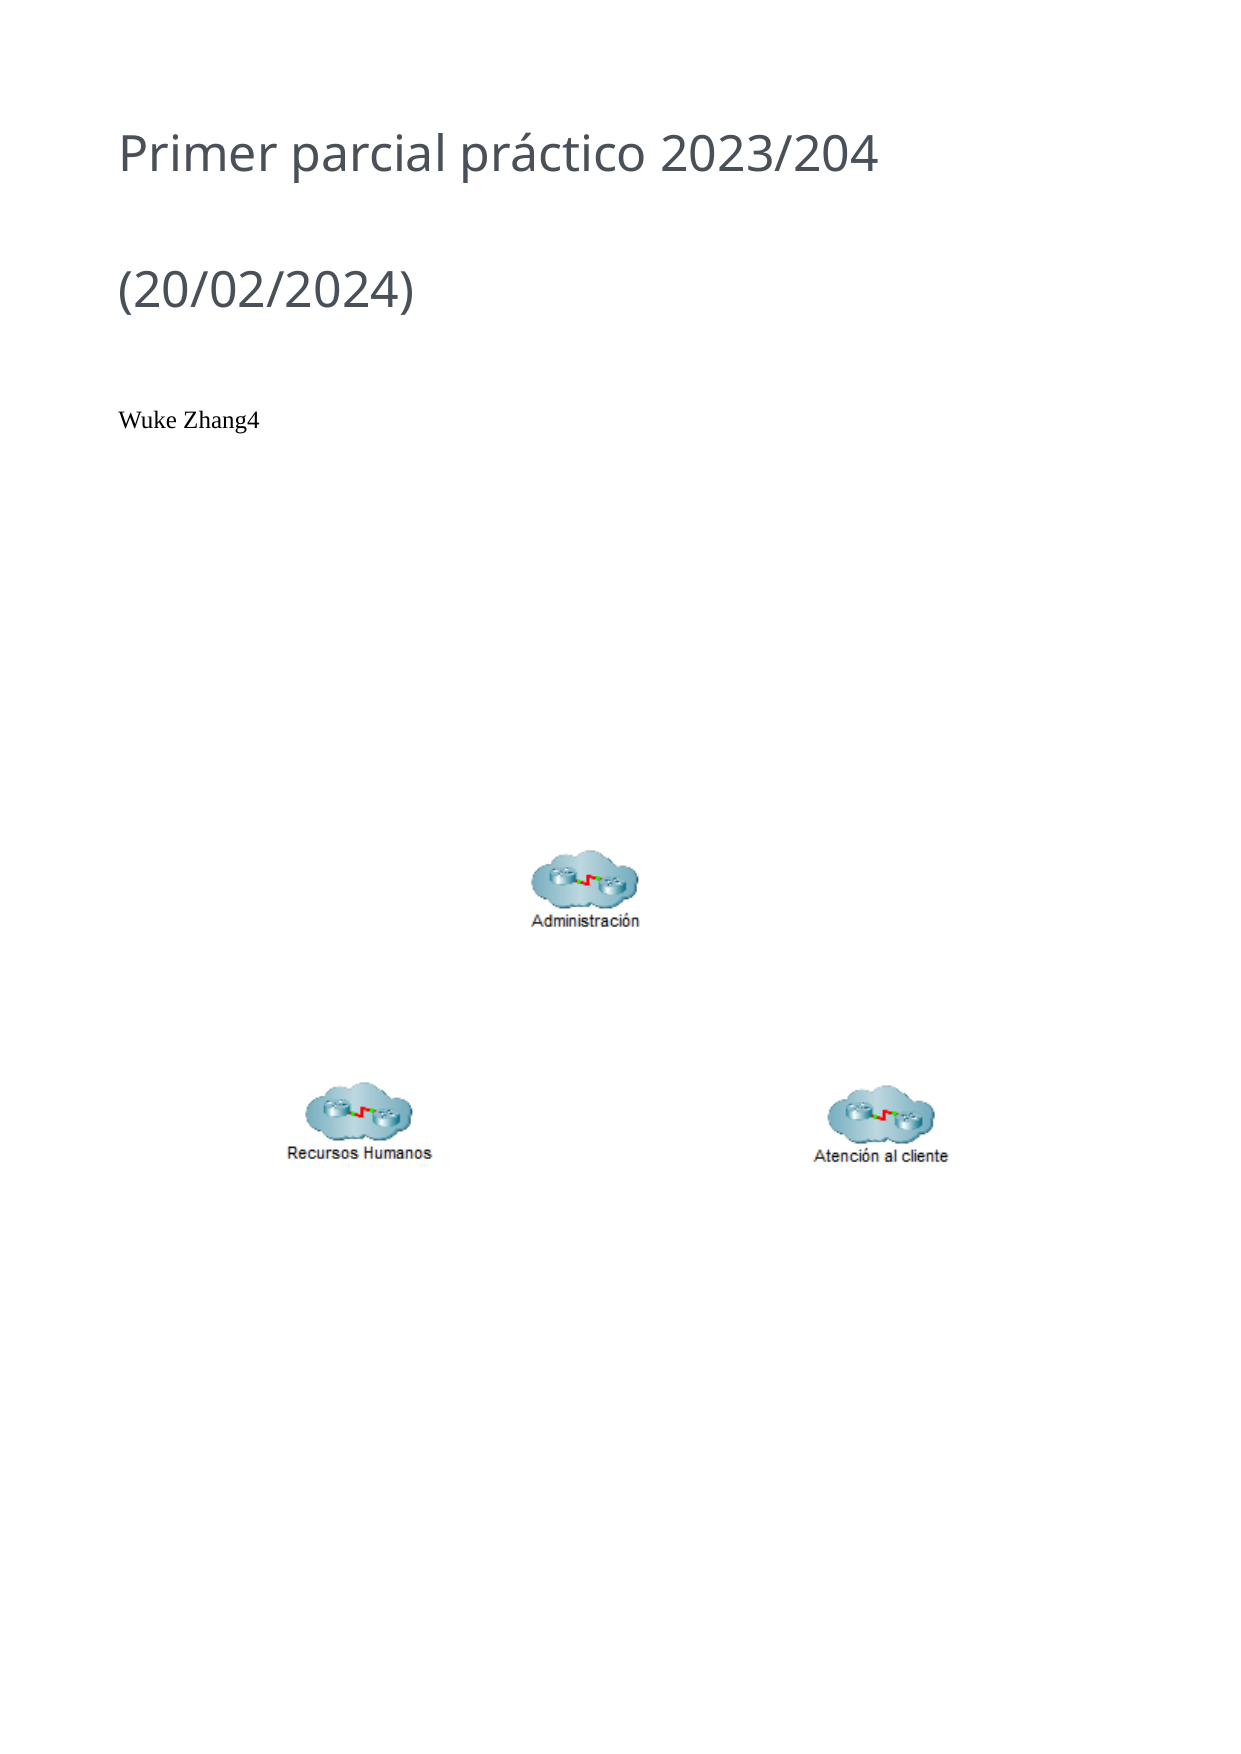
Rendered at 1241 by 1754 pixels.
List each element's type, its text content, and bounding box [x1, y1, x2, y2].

picture [46, 669, 1144, 1272]
subtitle Primer parcial práctico 2023/204 (20/02/2024) [118, 118, 1122, 322]
text Wuke Zhang4 [118, 405, 1122, 434]
